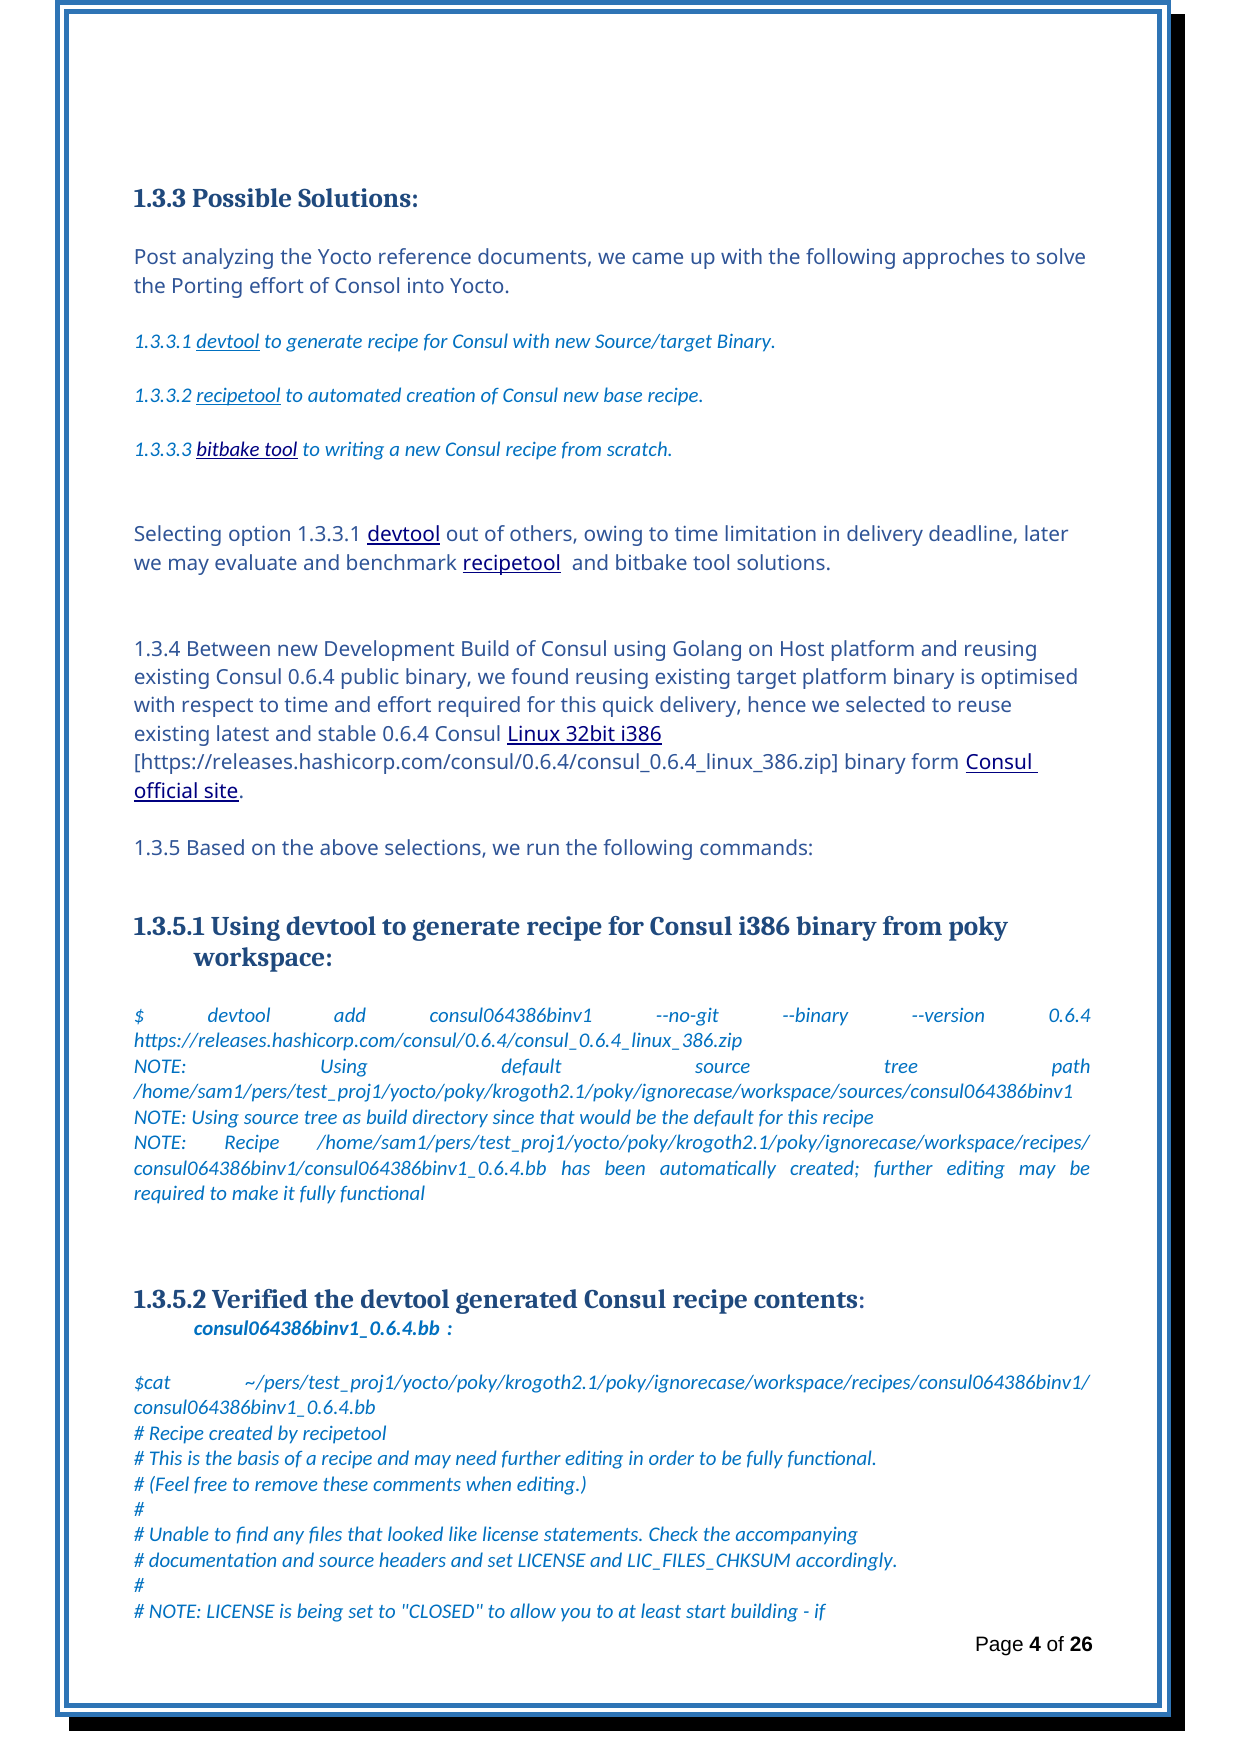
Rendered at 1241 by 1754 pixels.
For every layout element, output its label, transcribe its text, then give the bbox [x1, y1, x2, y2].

text $cat ~/pers/test_proj1/yocto/poky/krogoth2.1/poky/ignorecase/workspace/recipes/consul064386binv1/consul064386binv1_0.6.4.bb [133, 1369, 1093, 1420]
text 1.3.4 Between new Development Build of Consul using Golang on Host platform and reusing existing Consul 0.6.4 public binary, we found reusing existing target platform binary is optimised with respect to time and effort required for this quick delivery, hence we selected to reuse existing latest and stable 0.6.4 Consul Linux 32bit i386 [https://releases.hashicorp.com/consul/0.6.4/consul_0.6.4_linux_386.zip] binary form Consul official site. [133, 634, 1093, 804]
text 1.3.5 Based on the above selections, we run the following commands: [133, 833, 1093, 862]
text NOTE: Recipe /home/sam1/pers/test_proj1/yocto/poky/krogoth2.1/poky/ignorecase/workspace/recipes/consul064386binv1/consul064386binv1_0.6.4.bb has been automatically created; further editing may be required to make it fully functional [133, 1129, 1093, 1206]
text # documentation and source headers and set LICENSE and LIC_FILES_CHKSUM accordingly. [133, 1547, 1093, 1572]
text NOTE: Using default source tree path /home/sam1/pers/test_proj1/yocto/poky/krogoth2.1/poky/ignorecase/workspace/sources/consul064386binv1 [133, 1053, 1093, 1104]
text 1.3.3.1 devtool to generate recipe for Consul with new Source/target Binary. [133, 328, 1093, 353]
text 1.3.3.2 recipetool to automated creation of Consul new base recipe. [133, 382, 1093, 408]
subtitle 1.3.5.2 Verified the devtool generated Consul recipe contents: consul064386binv1_0.6.4.bb : [133, 1284, 1093, 1340]
text # NOTE: LICENSE is being set to "CLOSED" to allow you to at least start building - if [133, 1598, 1093, 1623]
text Selecting option 1.3.3.1 devtool out of others, owing to time limitation in delivery deadline, later we may evaluate and benchmark recipetool and bitbake tool solutions. [133, 519, 1093, 576]
text NOTE: Using source tree as build directory since that would be the default for this recipe [133, 1104, 1093, 1129]
text # [133, 1496, 1093, 1522]
subtitle 1.3.3 Possible Solutions: [133, 183, 1093, 214]
text 1.3.3.3 bitbake tool to writing a new Consul recipe from scratch. [133, 436, 1093, 462]
subtitle 1.3.5.1 Using devtool to generate recipe for Consul i386 binary from poky workspace: [133, 911, 1093, 973]
text Post analyzing the Yocto reference documents, we came up with the following approches to solve the Porting effort of Consol into Yocto. [133, 242, 1093, 299]
text # (Feel free to remove these comments when editing.) [133, 1471, 1093, 1496]
text # This is the basis of a recipe and may need further editing in order to be fully functional. [133, 1445, 1093, 1471]
text # Unable to find any files that looked like license statements. Check the accompanying [133, 1522, 1093, 1547]
text # Recipe created by recipetool [133, 1420, 1093, 1445]
text $ devtool add consul064386binv1 --no-git --binary --version 0.6.4 https://releases.hashicorp.com/consul/0.6.4/consul_0.6.4_linux_386.zip [133, 1002, 1093, 1053]
text # [133, 1572, 1093, 1598]
